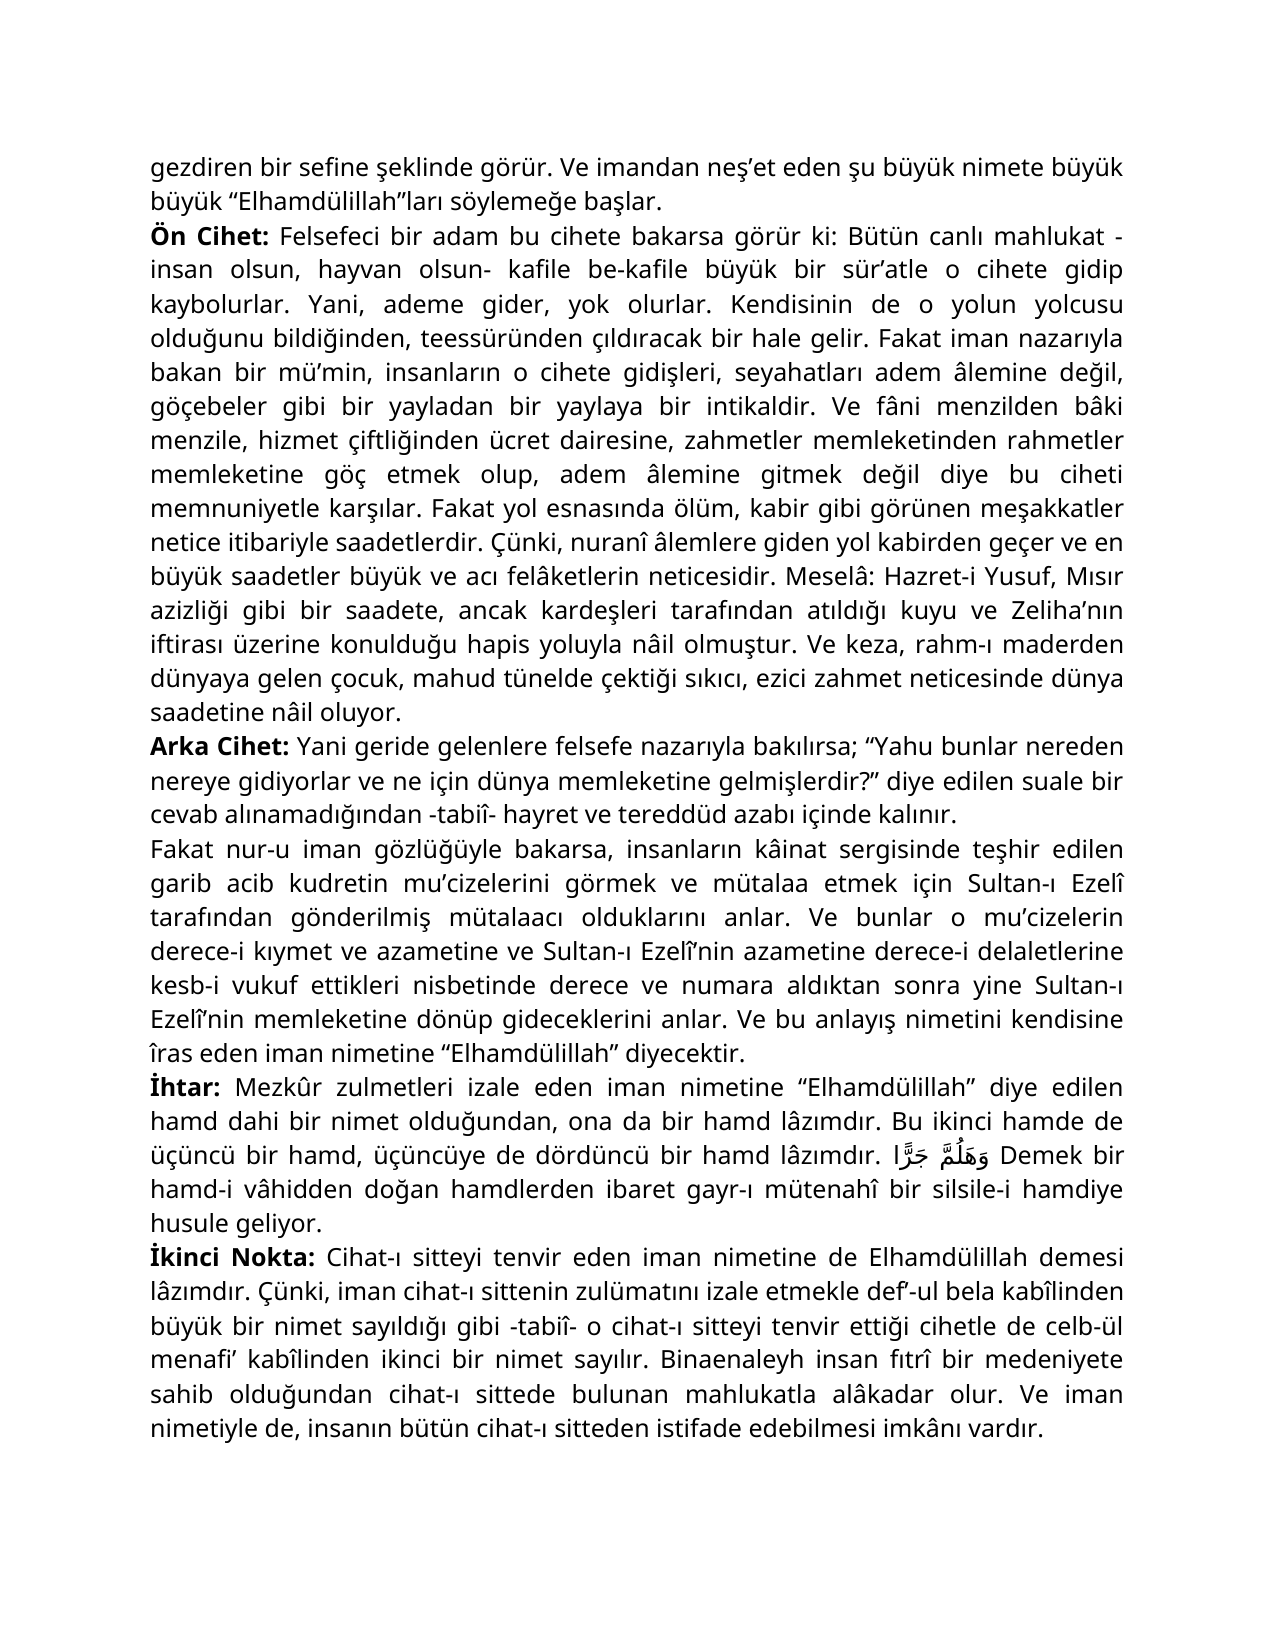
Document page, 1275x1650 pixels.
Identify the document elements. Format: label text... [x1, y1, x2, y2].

text İkinci Nokta: Cihat-ı sitteyi tenvir eden iman nimetine de Elhamdülillah demesi lâzımdır. Çünki, iman cihat-ı sittenin zulümatını izale etmekle def’-ul bela kabîlinden büyük bir nimet sayıldığı gibi -tabiî- o cihat-ı sitteyi tenvir ettiği cihetle de celb-ül menafi’ kabîlinden ikinci bir nimet sayılır. Binaenaleyh insan fıtrî bir medeniyete sahib olduğundan cihat-ı sittede bulunan mahlukatla alâkadar olur. Ve iman nimetiyle de, insanın bütün cihat-ı sitteden istifade edebilmesi imkânı vardır. [150, 1240, 1125, 1444]
text Fakat nur-u iman gözlüğüyle bakarsa, insanların kâinat sergisinde teşhir edilen garib acib kudretin mu’cizelerini görmek ve mütalaa etmek için Sultan-ı Ezelî tarafından gönderilmiş mütalaacı olduklarını anlar. Ve bunlar o mu’cizelerin derece-i kıymet ve azametine ve Sultan-ı Ezelî’nin azametine derece-i delaletlerine kesb-i vukuf ettikleri nisbetinde derece ve numara aldıktan sonra yine Sultan-ı Ezelî’nin memleketine dönüp gideceklerini anlar. Ve bu anlayış nimetini kendisine îras eden iman nimetine “Elhamdülillah” diyecektir. [150, 831, 1125, 1070]
text Ön Cihet: Felsefeci bir adam bu cihete bakarsa görür ki: Bütün canlı mahlukat -insan olsun, hayvan olsun- kafile be-kafile büyük bir sür’atle o cihete gidip kaybolurlar. Yani, ademe gider, yok olurlar. Kendisinin de o yolun yolcusu olduğunu bildiğinden, teessüründen çıldıracak bir hale gelir. Fakat iman nazarıyla bakan bir mü’min, insanların o cihete gidişleri, seyahatları adem âlemine değil, göçebeler gibi bir yayladan bir yaylaya bir intikaldir. Ve fâni menzilden bâki menzile, hizmet çiftliğinden ücret dairesine, zahmetler memleketinden rahmetler memleketine göç etmek olup, adem âlemine gitmek değil diye bu ciheti memnuniyetle karşılar. Fakat yol esnasında ölüm, kabir gibi görünen meşakkatler netice itibariyle saadetlerdir. Çünki, nuranî âlemlere giden yol kabirden geçer ve en büyük saadetler büyük ve acı felâketlerin neticesidir. Meselâ: Hazret-i Yusuf, Mısır azizliği gibi bir saadete, ancak kardeşleri tarafından atıldığı kuyu ve Zeliha’nın iftirası üzerine konulduğu hapis yoluyla nâil olmuştur. Ve keza, rahm-ı maderden dünyaya gelen çocuk, mahud tünelde çektiği sıkıcı, ezici zahmet neticesinde dünya saadetine nâil oluyor. [150, 218, 1125, 729]
text İhtar: Mezkûr zulmetleri izale eden iman nimetine “Elhamdülillah” diye edilen hamd dahi bir nimet olduğundan, ona da bir hamd lâzımdır. Bu ikinci hamde de üçüncü bir hamd, üçüncüye de dördüncü bir hamd lâzımdır. وَهَلُمَّ جَرًّا Demek bir hamd-i vâhidden doğan hamdlerden ibaret gayr-ı mütenahî bir silsile-i hamdiye husule geliyor. [150, 1070, 1125, 1240]
text Arka Cihet: Yani geride gelenlere felsefe nazarıyla bakılırsa; “Yahu bunlar nereden nereye gidiyorlar ve ne için dünya memleketine gelmişlerdir?” diye edilen suale bir cevab alınamadığından -tabiî- hayret ve tereddüd azabı içinde kalınır. [150, 729, 1125, 831]
text gezdiren bir sefine şeklinde görür. Ve imandan neş’et eden şu büyük nimete büyük büyük “Elhamdülillah”ları söylemeğe başlar. [150, 150, 1125, 218]
